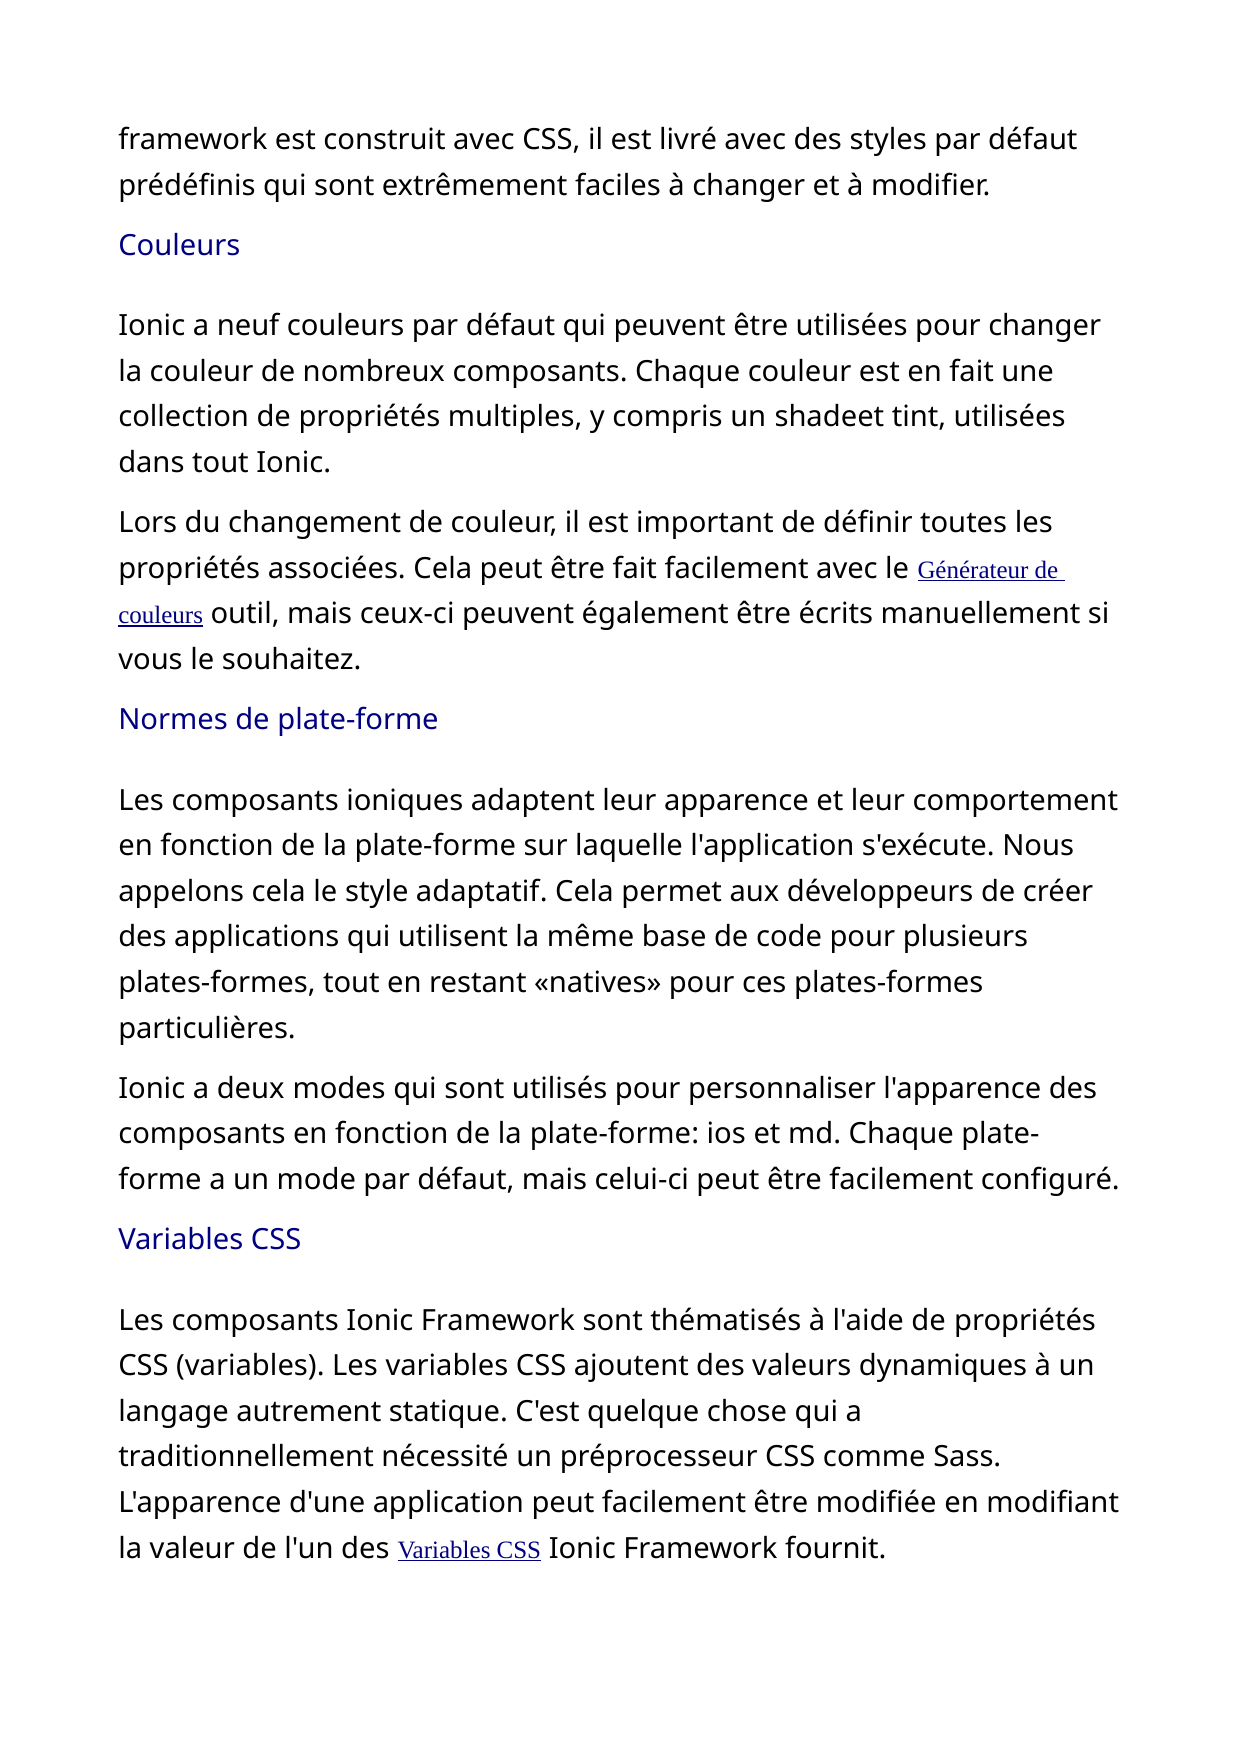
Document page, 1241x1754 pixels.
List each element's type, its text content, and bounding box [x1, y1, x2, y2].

subtitle Variables CSS [118, 1218, 1122, 1258]
subtitle Couleurs [118, 224, 1122, 264]
text Ionic a deux modes qui sont utilisés pour personnaliser l'apparence des composants en fonction de la plate-forme: ios et md. Chaque plate-forme a un mode par défaut, mais celui-ci peut être facilement configuré. [118, 1067, 1122, 1198]
text Lors du changement de couleur, il est important de définir toutes les propriétés associées. Cela peut être fait facilement avec le Générateur de couleurs outil, mais ceux-ci peuvent également être écrits manuellement si vous le souhaitez. [118, 501, 1122, 678]
text Les composants Ionic Framework sont thématisés à l'aide de propriétés CSS (variables). Les variables CSS ajoutent des valeurs dynamiques à un langage autrement statique. C'est quelque chose qui a traditionnellement nécessité un préprocesseur CSS comme Sass. L'apparence d'une application peut facilement être modifiée en modifiant la valeur de l'un des Variables CSS Ionic Framework fournit. [118, 1299, 1122, 1567]
text Les composants ioniques adaptent leur apparence et leur comportement en fonction de la plate-forme sur laquelle l'application s'exécute. Nous appelons cela le style adaptatif. Cela permet aux développeurs de créer des applications qui utilisent la même base de code pour plusieurs plates-formes, tout en restant «natives» pour ces plates-formes particulières. [118, 779, 1122, 1047]
text framework est construit avec CSS, il est livré avec des styles par défaut prédéfinis qui sont extrêmement faciles à changer et à modifier. [118, 118, 1122, 203]
subtitle Normes de plate-forme [118, 698, 1122, 738]
text Ionic a neuf couleurs par défaut qui peuvent être utilisées pour changer la couleur de nombreux composants. Chaque couleur est en fait une collection de propriétés multiples, y compris un shadeet tint, utilisées dans tout Ionic. [118, 304, 1122, 481]
